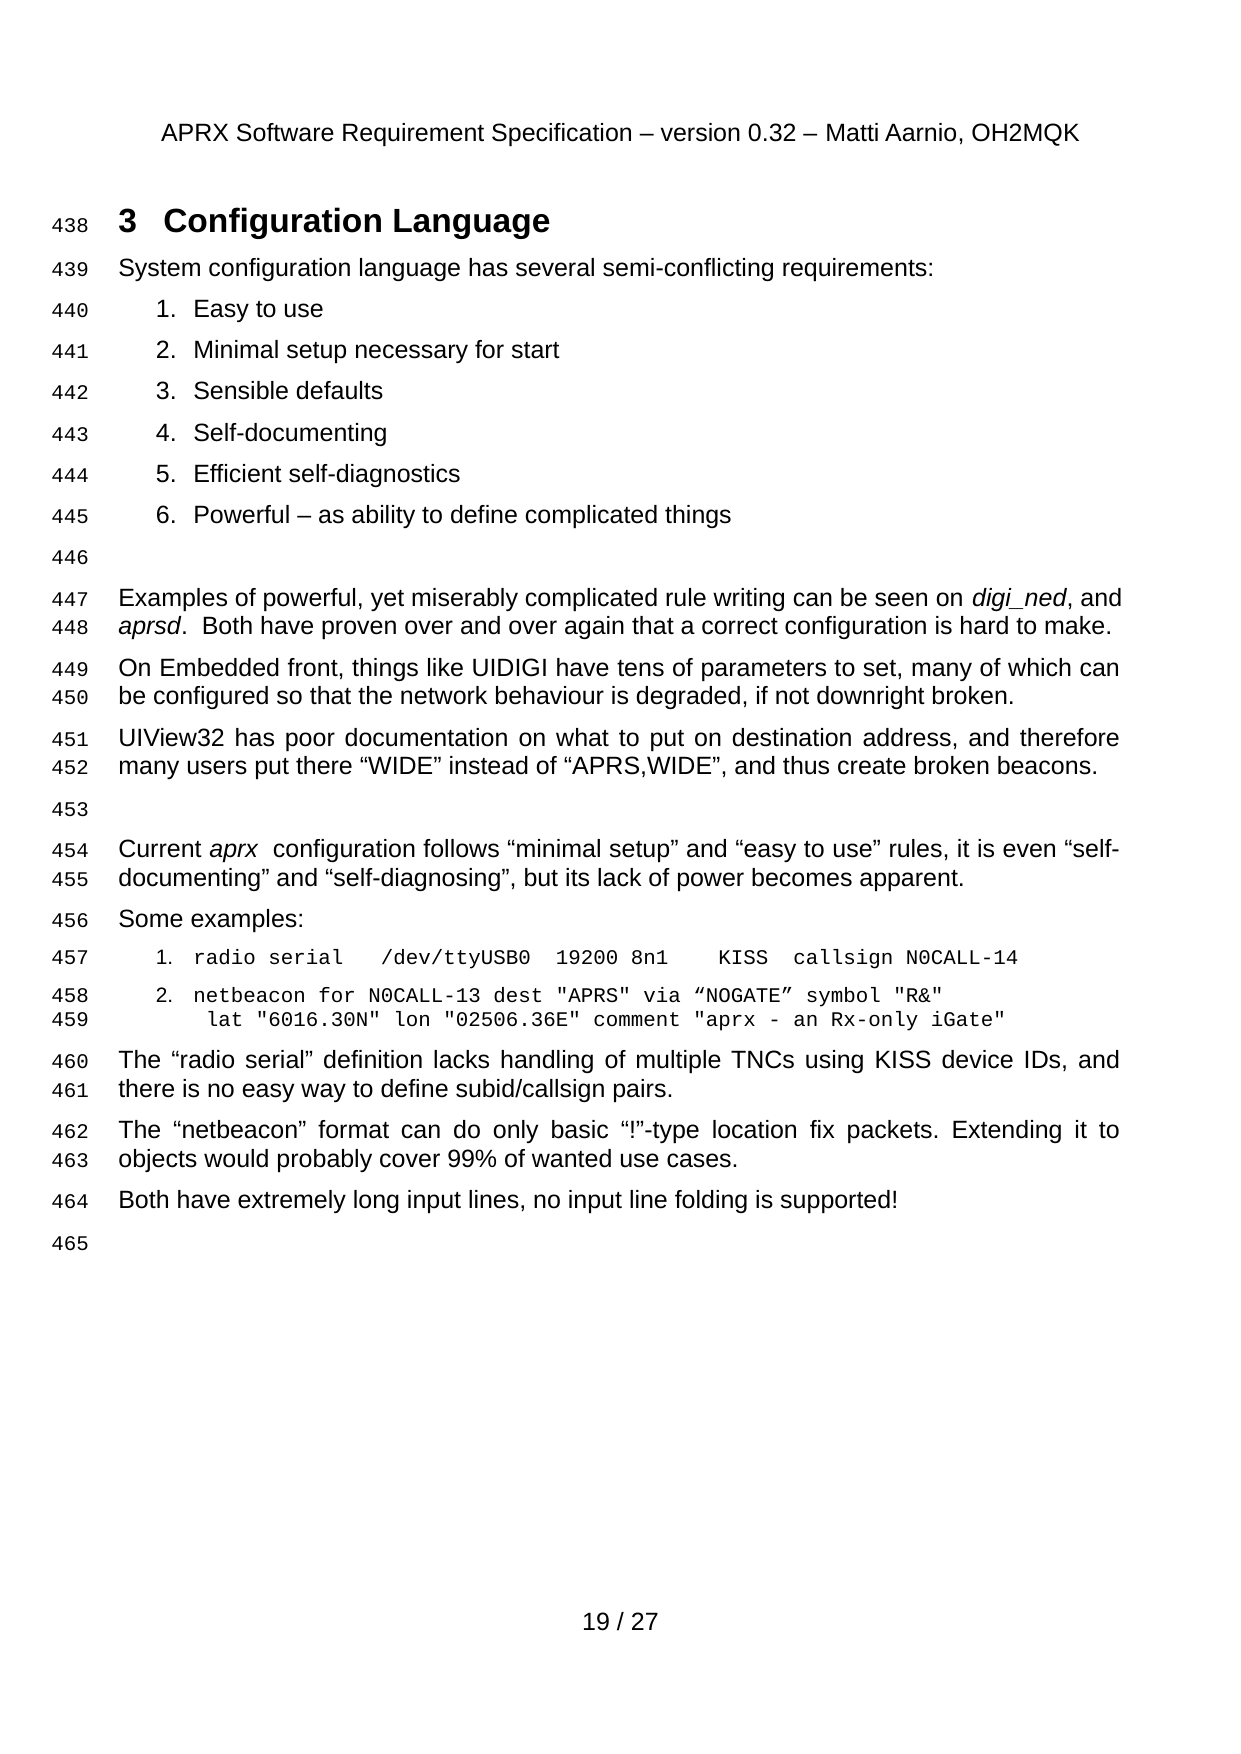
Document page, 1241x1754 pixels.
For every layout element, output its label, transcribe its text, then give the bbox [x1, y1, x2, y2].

text UIView32 has poor documentation on what to put on destination address, and therefore many users put there “WIDE” instead of “APRS,WIDE”, and thus create broken beacons. [118, 722, 1122, 780]
list Minimal setup necessary for start [156, 335, 1122, 364]
list radio serial /dev/ttyUSB0 19200 8n1 KISS callsign N0CALL-14 [156, 945, 1122, 971]
text Current aprx configuration follows “minimal setup” and “easy to use” rules, it is even “self-documenting” and “self-diagnosing”, but its lack of power becomes apparent. [118, 834, 1122, 891]
text Examples of powerful, yet miserably complicated rule writing can be seen on digi_ned, and aprsd. Both have proven over and over again that a correct configuration is hard to make. [118, 582, 1122, 640]
text On Embedded front, things like UIDIGI have tens of parameters to set, many of which can be configured so that the network behaviour is degraded, if not downright broken. [118, 652, 1122, 710]
list Sensible defaults [156, 376, 1122, 405]
list Easy to use [156, 294, 1122, 322]
list Self-documenting [156, 417, 1122, 446]
text The “netbeacon” format can do only basic “!”-type location fix packets. Extending it to objects would probably cover 99% of wanted use cases. [118, 1115, 1122, 1173]
list netbeacon for N0CALL-13 dest "APRS" via “NOGATE” symbol "R&" lat "6016.30N" lon "02506.36E" comment "aprx - an Rx-only iGate" [156, 983, 1122, 1033]
list Efficient self-diagnostics [156, 459, 1122, 487]
text The “radio serial” definition lacks handling of multiple TNCs using KISS device IDs, and there is no easy way to define subid/callsign pairs. [118, 1045, 1122, 1103]
text System configuration language has several semi-conflicting requirements: [118, 252, 1122, 281]
text Some examples: [118, 904, 1122, 932]
list Powerful – as ability to define complicated things [156, 500, 1122, 529]
subtitle Configuration Language [118, 201, 1122, 240]
text Both have extremely long input lines, no input line folding is supported! [118, 1185, 1122, 1214]
